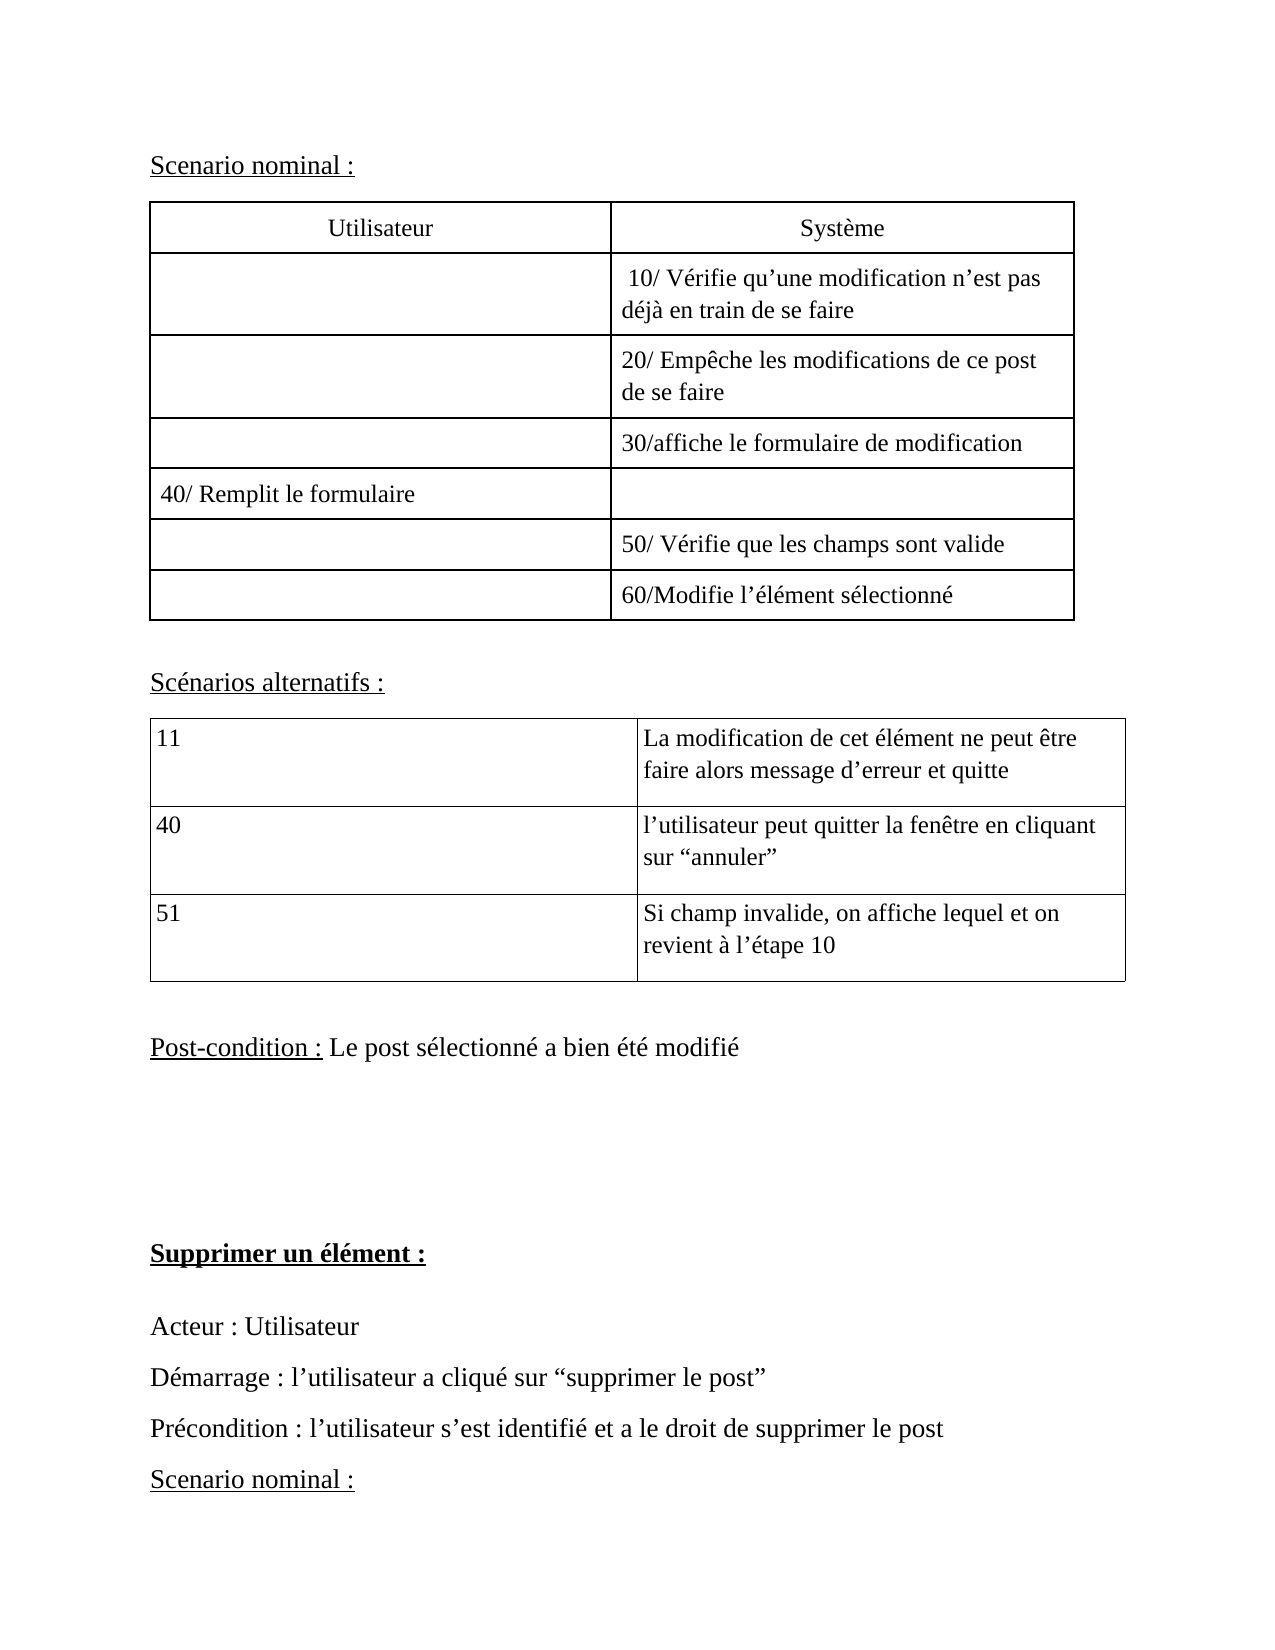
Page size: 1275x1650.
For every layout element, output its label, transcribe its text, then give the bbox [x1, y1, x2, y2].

table_header Utilisateur [151, 203, 610, 252]
table_cell 20/ Empêche les modifications de ce post de se faire [612, 336, 1073, 417]
table_header 11 [151, 719, 637, 806]
text Précondition : l’utilisateur s’est identifié et a le droit de supprimer le post [150, 1414, 1125, 1444]
text Scenario nominal : [150, 150, 1125, 180]
table_cell [151, 520, 610, 568]
table_cell [151, 336, 610, 417]
text Supprimer un élément : [150, 1238, 1125, 1268]
table_header La modification de cet élément ne peut être faire alors message d’erreur et quitte [638, 719, 1125, 806]
table_cell 40/ Remplit le formulaire [151, 469, 610, 518]
text Démarrage : l’utilisateur a cliqué sur “supprimer le post” [150, 1362, 1125, 1392]
table_header Système [612, 203, 1073, 252]
table_cell [151, 419, 610, 467]
table_cell 40 [151, 807, 637, 893]
table_cell l’utilisateur peut quitter la fenêtre en cliquant sur “annuler” [638, 807, 1125, 893]
text Post-condition : Le post sélectionné a bien été modifié [150, 1032, 1125, 1062]
table_cell [151, 571, 610, 619]
table_cell 60/Modifie l’élément sélectionné [612, 571, 1073, 619]
table_cell [612, 469, 1073, 518]
table_cell 50/ Vérifie que les champs sont valide [612, 520, 1073, 568]
table_cell Si champ invalide, on affiche lequel et on revient à l’étape 10 [638, 895, 1125, 981]
text Scenario nominal : [150, 1465, 1125, 1495]
table_cell 10/ Vérifie qu’une modification n’est pas déjà en train de se faire [612, 254, 1073, 334]
text Acteur : Utilisateur [150, 1311, 1125, 1341]
table_cell [151, 254, 610, 334]
table_cell 51 [151, 895, 637, 981]
table_cell 30/affiche le formulaire de modification [612, 419, 1073, 467]
text Scénarios alternatifs : [150, 667, 1125, 697]
